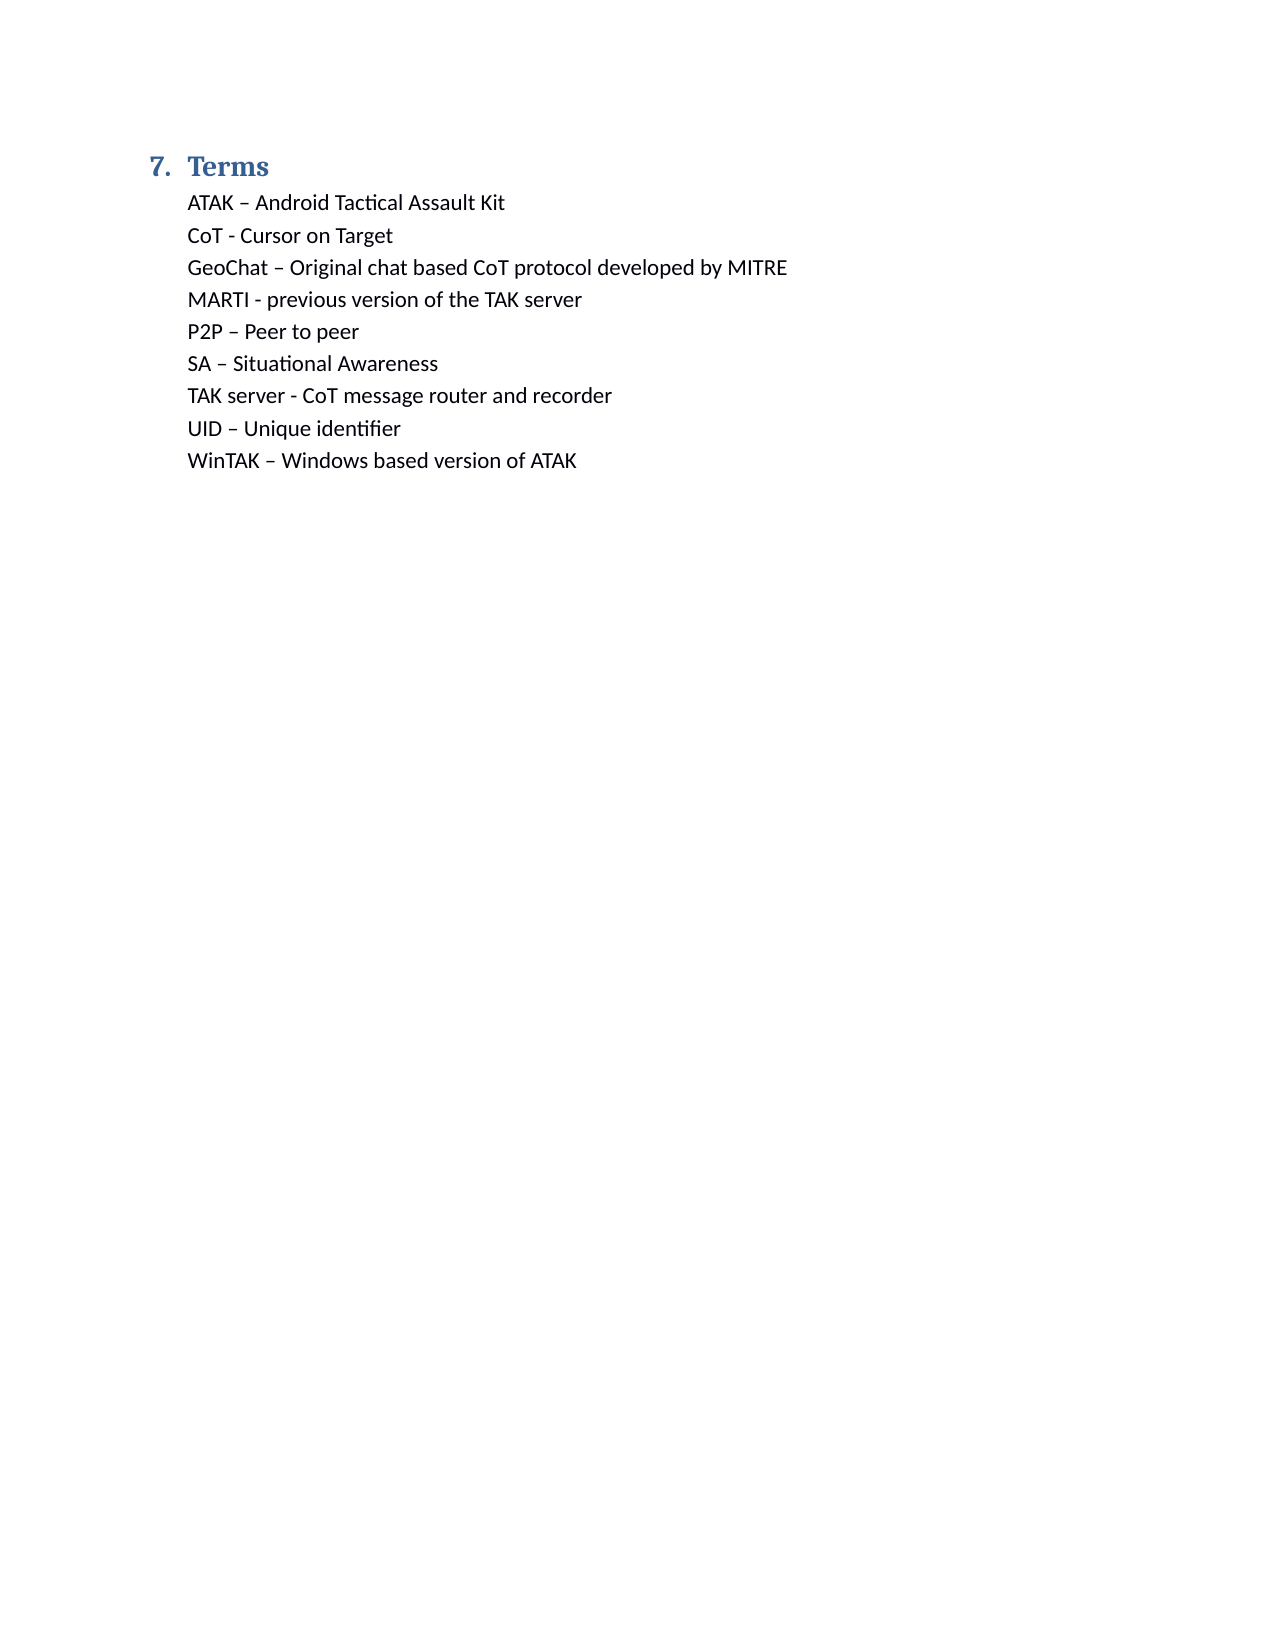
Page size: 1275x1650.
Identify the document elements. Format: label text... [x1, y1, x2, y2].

list TAK server - CoT message router and recorder [187, 382, 1125, 410]
list P2P – Peer to peer [187, 317, 1125, 345]
subtitle Terms [150, 150, 1125, 183]
list ATAK – Android Tactical Assault Kit [187, 188, 1125, 217]
list GeoChat – Original chat based CoT protocol developed by MITRE [187, 253, 1125, 281]
list CoT - Cursor on Target [187, 221, 1125, 249]
list SA – Situational Awareness [187, 349, 1125, 377]
list UID – Unique identifier [187, 414, 1125, 442]
list WinTAK – Windows based version of ATAK [187, 446, 1125, 474]
list MARTI - previous version of the TAK server [187, 285, 1125, 313]
